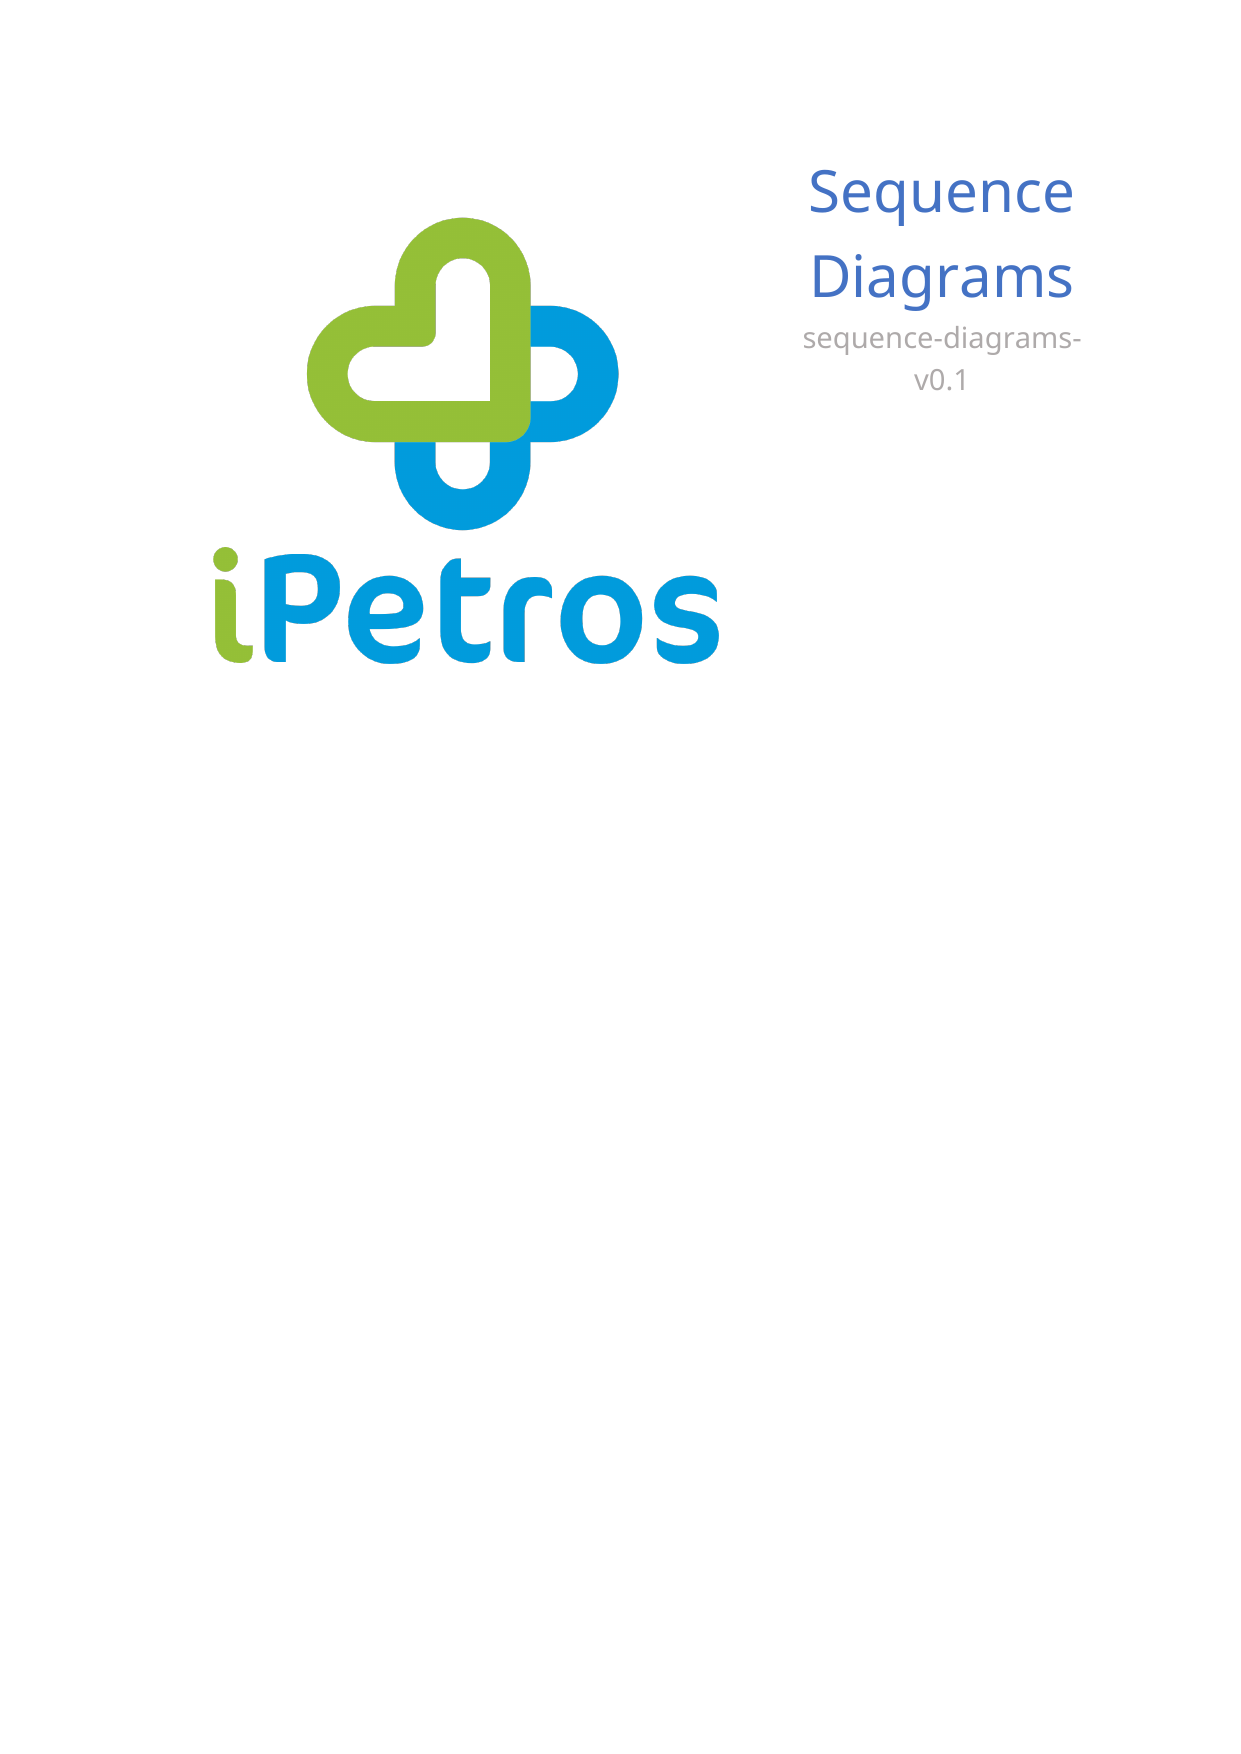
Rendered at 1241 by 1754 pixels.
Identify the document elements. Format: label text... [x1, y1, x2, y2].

text Sequence Diagrams sequence-diagrams-v0.1 [775, 150, 1090, 399]
picture [150, 150, 775, 775]
